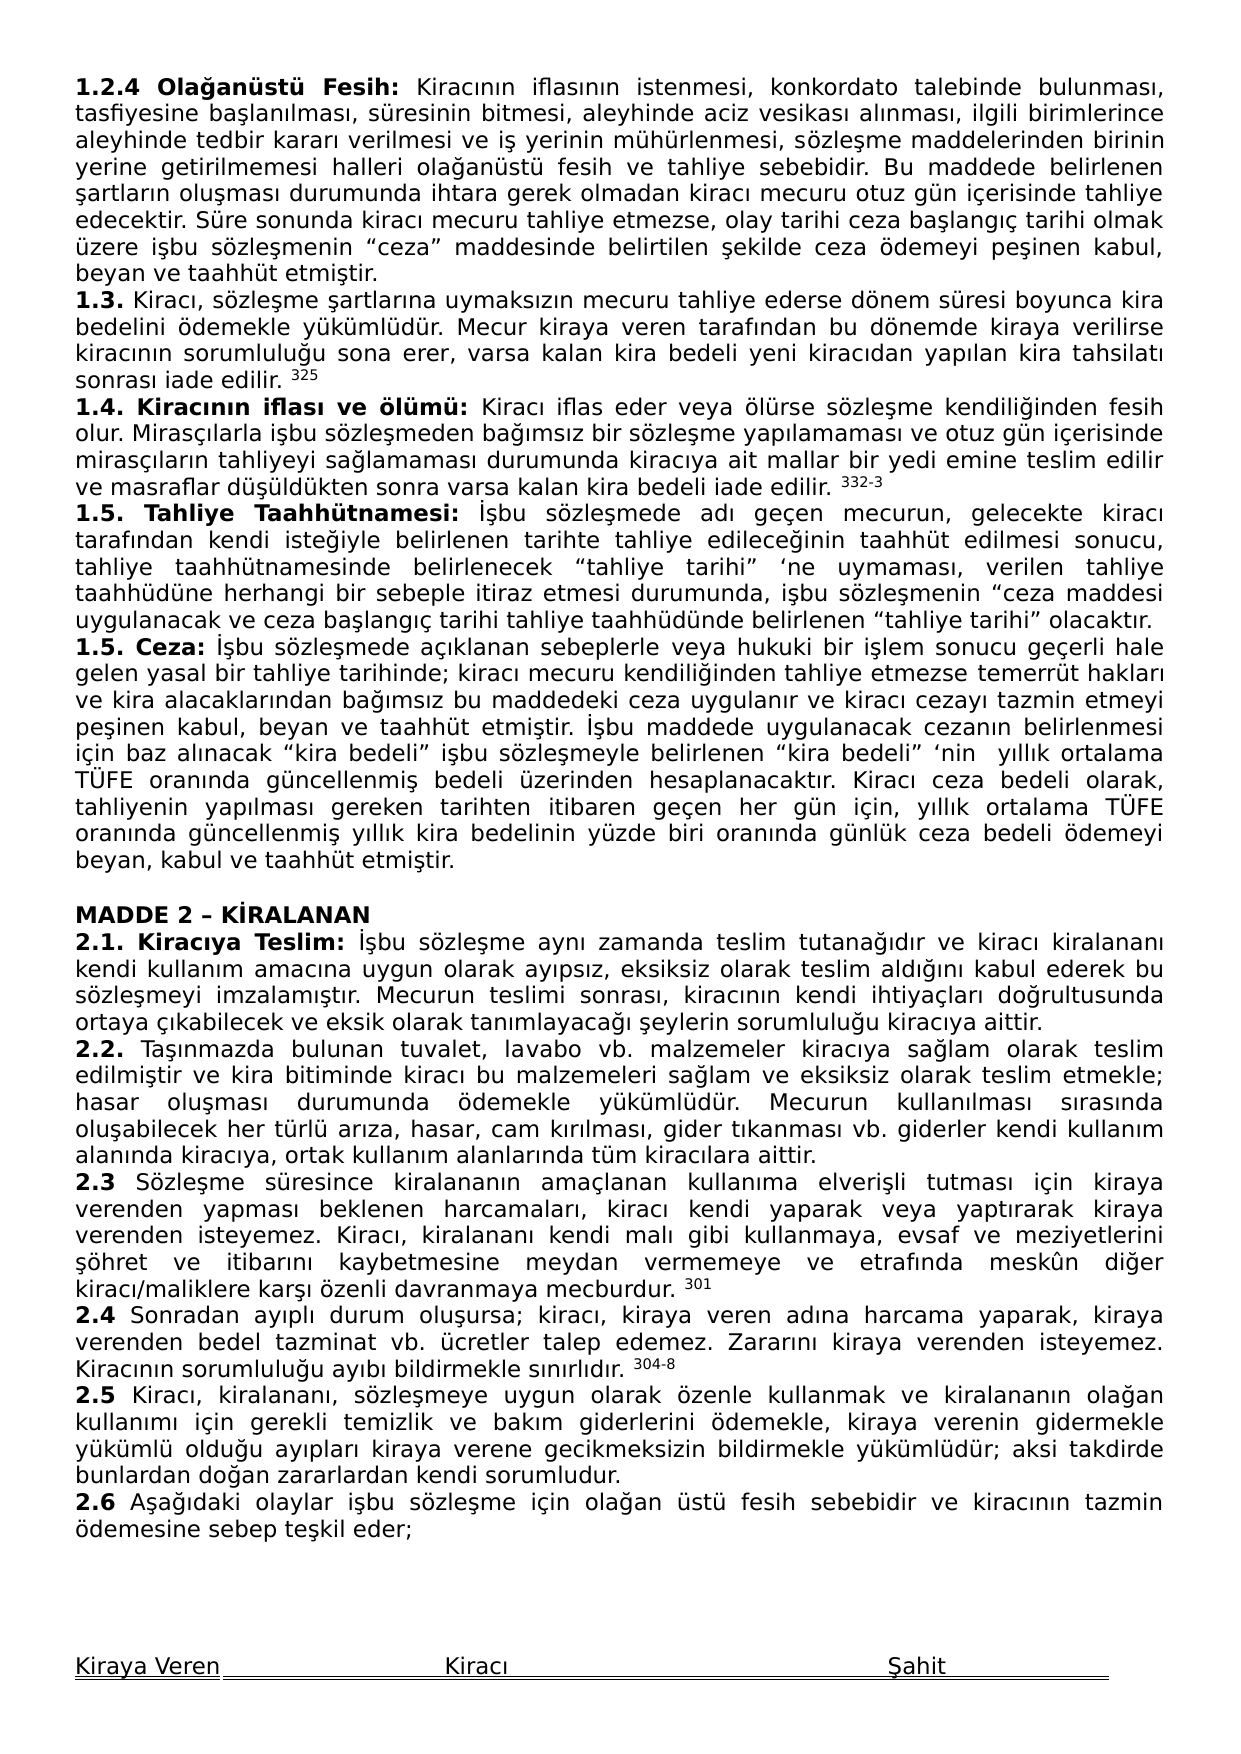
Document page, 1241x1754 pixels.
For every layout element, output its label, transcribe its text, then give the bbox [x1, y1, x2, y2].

text 1.3. Kiracı, sözleşme şartlarına uymaksızın mecuru tahliye ederse dönem süresi boyunca kira bedelini ödemekle yükümlüdür. Mecur kiraya veren tarafından bu dönemde kiraya verilirse kiracının sorumluluğu sona erer, varsa kalan kira bedeli yeni kiracıdan yapılan kira tahsilatı sonrası iade edilir. 325 [75, 287, 1165, 394]
text 2.3 Sözleşme süresince kiralananın amaçlanan kullanıma elverişli tutması için kiraya verenden yapması beklenen harcamaları, kiracı kendi yaparak veya yaptırarak kiraya verenden isteyemez. Kiracı, kiralananı kendi malı gibi kullanmaya, evsaf ve meziyetlerini şöhret ve itibarını kaybetmesine meydan vermemeye ve etrafında meskûn diğer kiracı/maliklere karşı özenli davranmaya mecburdur. 301 [75, 1169, 1165, 1302]
text MADDE 2 – KİRALANAN [75, 902, 1165, 929]
text 1.5. Ceza: İşbu sözleşmede açıklanan sebeplerle veya hukuki bir işlem sonucu geçerli hale gelen yasal bir tahliye tarihinde; kiracı mecuru kendiliğinden tahliye etmezse temerrüt hakları ve kira alacaklarından bağımsız bu maddedeki ceza uygulanır ve kiracı cezayı tazmin etmeyi peşinen kabul, beyan ve taahhüt etmiştir. İşbu maddede uygulanacak cezanın belirlenmesi için baz alınacak “kira bedeli” işbu sözleşmeyle belirlenen “kira bedeli” ‘nin yıllık ortalama TÜFE oranında güncellenmiş bedeli üzerinden hesaplanacaktır. Kiracı ceza bedeli olarak, tahliyenin yapılması gereken tarihten itibaren geçen her gün için, yıllık ortalama TÜFE oranında güncellenmiş yıllık kira bedelinin yüzde biri oranında günlük ceza bedeli ödemeyi beyan, kabul ve taahhüt etmiştir. [75, 634, 1165, 874]
text 2.4 Sonradan ayıplı durum oluşursa; kiracı, kiraya veren adına harcama yaparak, kiraya verenden bedel tazminat vb. ücretler talep edemez. Zararını kiraya verenden isteyemez. Kiracının sorumluluğu ayıbı bildirmekle sınırlıdır. 304-8 [75, 1302, 1165, 1382]
text 2.1. Kiracıya Teslim: İşbu sözleşme aynı zamanda teslim tutanağıdır ve kiracı kiralananı kendi kullanım amacına uygun olarak ayıpsız, eksiksiz olarak teslim aldığını kabul ederek bu sözleşmeyi imzalamıştır. Mecurun teslimi sonrası, kiracının kendi ihtiyaçları doğrultusunda ortaya çıkabilecek ve eksik olarak tanımlayacağı şeylerin sorumluluğu kiracıya aittir. [75, 929, 1165, 1036]
text 2.5 Kiracı, kiralananı, sözleşmeye uygun olarak özenle kullanmak ve kiralananın olağan kullanımı için gerekli temizlik ve bakım giderlerini ödemekle, kiraya verenin gidermekle yükümlü olduğu ayıpları kiraya verene gecikmeksizin bildirmekle yükümlüdür; aksi takdirde bunlardan doğan zararlardan kendi sorumludur. [75, 1382, 1165, 1489]
text 2.6 Aşağıdaki olaylar işbu sözleşme için olağan üstü fesih sebebidir ve kiracının tazmin ödemesine sebep teşkil eder; [75, 1489, 1165, 1542]
text 1.5. Tahliye Taahhütnamesi: İşbu sözleşmede adı geçen mecurun, gelecekte kiracı tarafından kendi isteğiyle belirlenen tarihte tahliye edileceğinin taahhüt edilmesi sonucu, tahliye taahhütnamesinde belirlenecek “tahliye tarihi” ‘ne uymaması, verilen tahliye taahhüdüne herhangi bir sebeple itiraz etmesi durumunda, işbu sözleşmenin “ceza maddesi uygulanacak ve ceza başlangıç tarihi tahliye taahhüdünde belirlenen “tahliye tarihi” olacaktır. [75, 500, 1165, 634]
text 1.2.4 Olağanüstü Fesih: Kiracının iflasının istenmesi, konkordato talebinde bulunması, tasfiyesine başlanılması, süresinin bitmesi, aleyhinde aciz vesikası alınması, ilgili birimlerince aleyhinde tedbir kararı verilmesi ve iş yerinin mühürlenmesi, sözleşme maddelerinden birinin yerine getirilmemesi halleri olağanüstü fesih ve tahliye sebebidir. Bu maddede belirlenen şartların oluşması durumunda ihtara gerek olmadan kiracı mecuru otuz gün içerisinde tahliye edecektir. Süre sonunda kiracı mecuru tahliye etmezse, olay tarihi ceza başlangıç tarihi olmak üzere işbu sözleşmenin “ceza” maddesinde belirtilen şekilde ceza ödemeyi peşinen kabul, beyan ve taahhüt etmiştir. [75, 74, 1165, 287]
text 1.4. Kiracının iflası ve ölümü: Kiracı iflas eder veya ölürse sözleşme kendiliğinden fesih olur. Mirasçılarla işbu sözleşmeden bağımsız bir sözleşme yapılamaması ve otuz gün içerisinde mirasçıların tahliyeyi sağlamaması durumunda kiracıya ait mallar bir yedi emine teslim edilir ve masraflar düşüldükten sonra varsa kalan kira bedeli iade edilir. 332-3 [75, 394, 1165, 500]
text 2.2. Taşınmazda bulunan tuvalet, lavabo vb. malzemeler kiracıya sağlam olarak teslim edilmiştir ve kira bitiminde kiracı bu malzemeleri sağlam ve eksiksiz olarak teslim etmekle; hasar oluşması durumunda ödemekle yükümlüdür. Mecurun kullanılması sırasında oluşabilecek her türlü arıza, hasar, cam kırılması, gider tıkanması vb. giderler kendi kullanım alanında kiracıya, ortak kullanım alanlarında tüm kiracılara aittir. [75, 1036, 1165, 1169]
